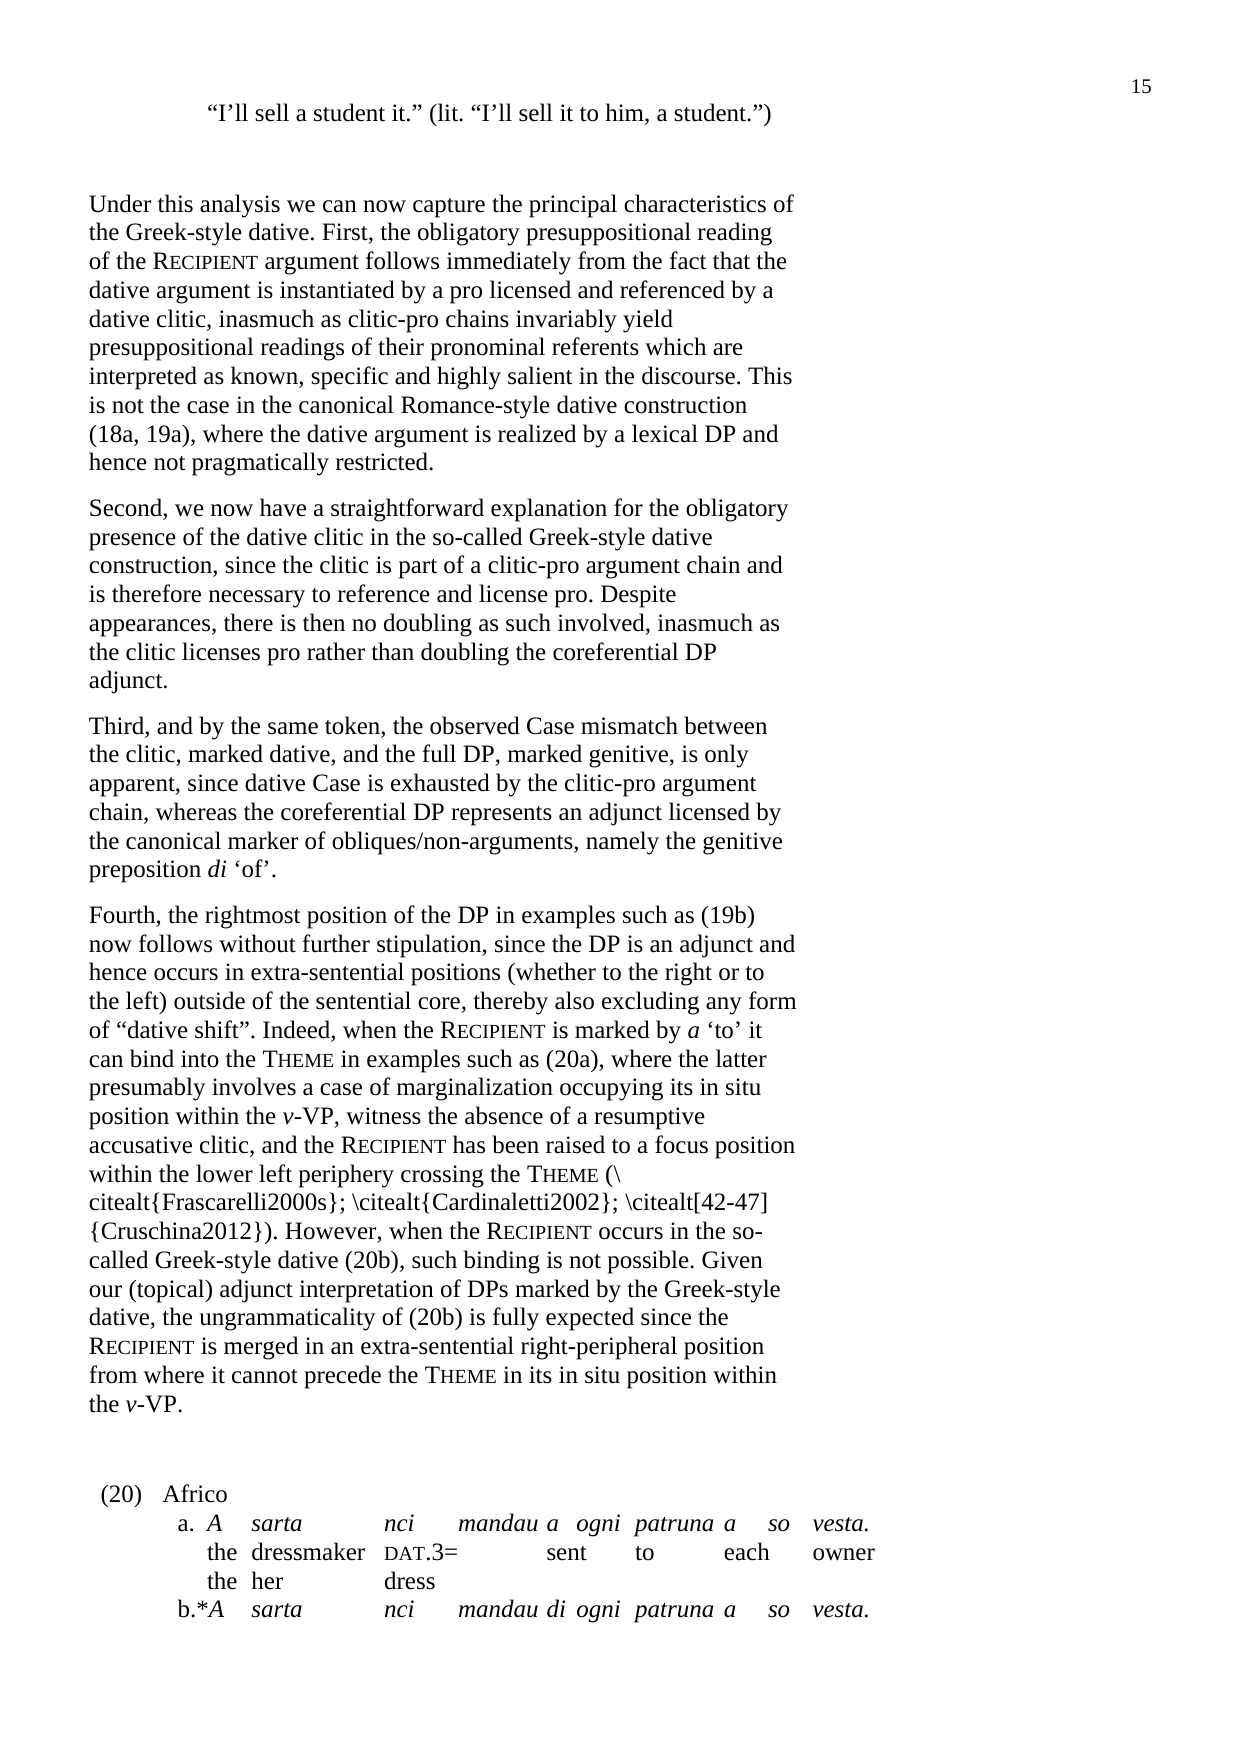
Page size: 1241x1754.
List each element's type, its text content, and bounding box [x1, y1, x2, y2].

text “I’ll sell a student it.” (lit. “I’ll sell it to him, a student.”) [118, 98, 798, 127]
text a. A sarta nci mandau a ogni patruna a so vesta. [118, 1508, 798, 1537]
text Second, we now have a straightforward explanation for the obligatory presence of the dative clitic in the so-called Greek-style dative construction, since the clitic is part of a clitic-pro argument chain and is therefore necessary to reference and license pro. Despite appearances, there is then no doubling as such involved, inasmuch as the clitic licenses pro rather than doubling the coreferential DP adjunct. [89, 493, 798, 694]
text Fourth, the rightmost position of the DP in examples such as (19b) now follows without further stipulation, since the DP is an adjunct and hence occurs in extra-sentential positions (whether to the right or to the left) outside of the sentential core, thereby also excluding any form of “dative shift”. Indeed, when the Recipient is marked by a ‘to’ it can bind into the Theme in examples such as (20a), where the latter presumably involves a case of marginalization occupying its in situ position within the v-VP, witness the absence of a resumptive accusative clitic, and the Recipient has been raised to a focus position within the lower left periphery crossing the Theme (\citealt{Frascarelli2000s}; \citealt{Cardinaletti2002}; \citealt[42-47]{Cruschina2012}). However, when the Recipient occurs in the so-called Greek-style dative (20b), such binding is not possible. Given our (topical) adjunct interpretation of DPs marked by the Greek-style dative, the ungrammaticality of (20b) is fully expected since the Recipient is merged in an extra-sentential right-peripheral position from where it cannot precede the Theme in its in situ position within the v-VP. [89, 900, 798, 1417]
text Under this analysis we can now capture the principal characteristics of the Greek-style dative. First, the obligatory presuppositional reading of the Recipient argument follows immediately from the fact that the dative argument is instantiated by a pro licensed and referenced by a dative clitic, inasmuch as clitic-pro chains invariably yield presuppositional readings of their pronominal referents which are interpreted as known, specific and highly salient in the discourse. This is not the case in the canonical Romance-style dative construction (18a, 19a), where the dative argument is realized by a lexical DP and hence not pragmatically restricted. [89, 189, 798, 476]
text the dressmaker dat.3= sent to each owner the her dress [118, 1537, 798, 1594]
list Africo [100, 1479, 798, 1508]
text b.*A sarta nci mandau di ogni patruna a so vesta. [118, 1594, 798, 1623]
text Third, and by the same token, the observed Case mismatch between the clitic, marked dative, and the full DP, marked genitive, is only apparent, since dative Case is exhausted by the clitic-pro argument chain, whereas the coreferential DP represents an adjunct licensed by the canonical marker of obliques/non-arguments, namely the genitive preposition di ‘of’. [89, 711, 798, 883]
